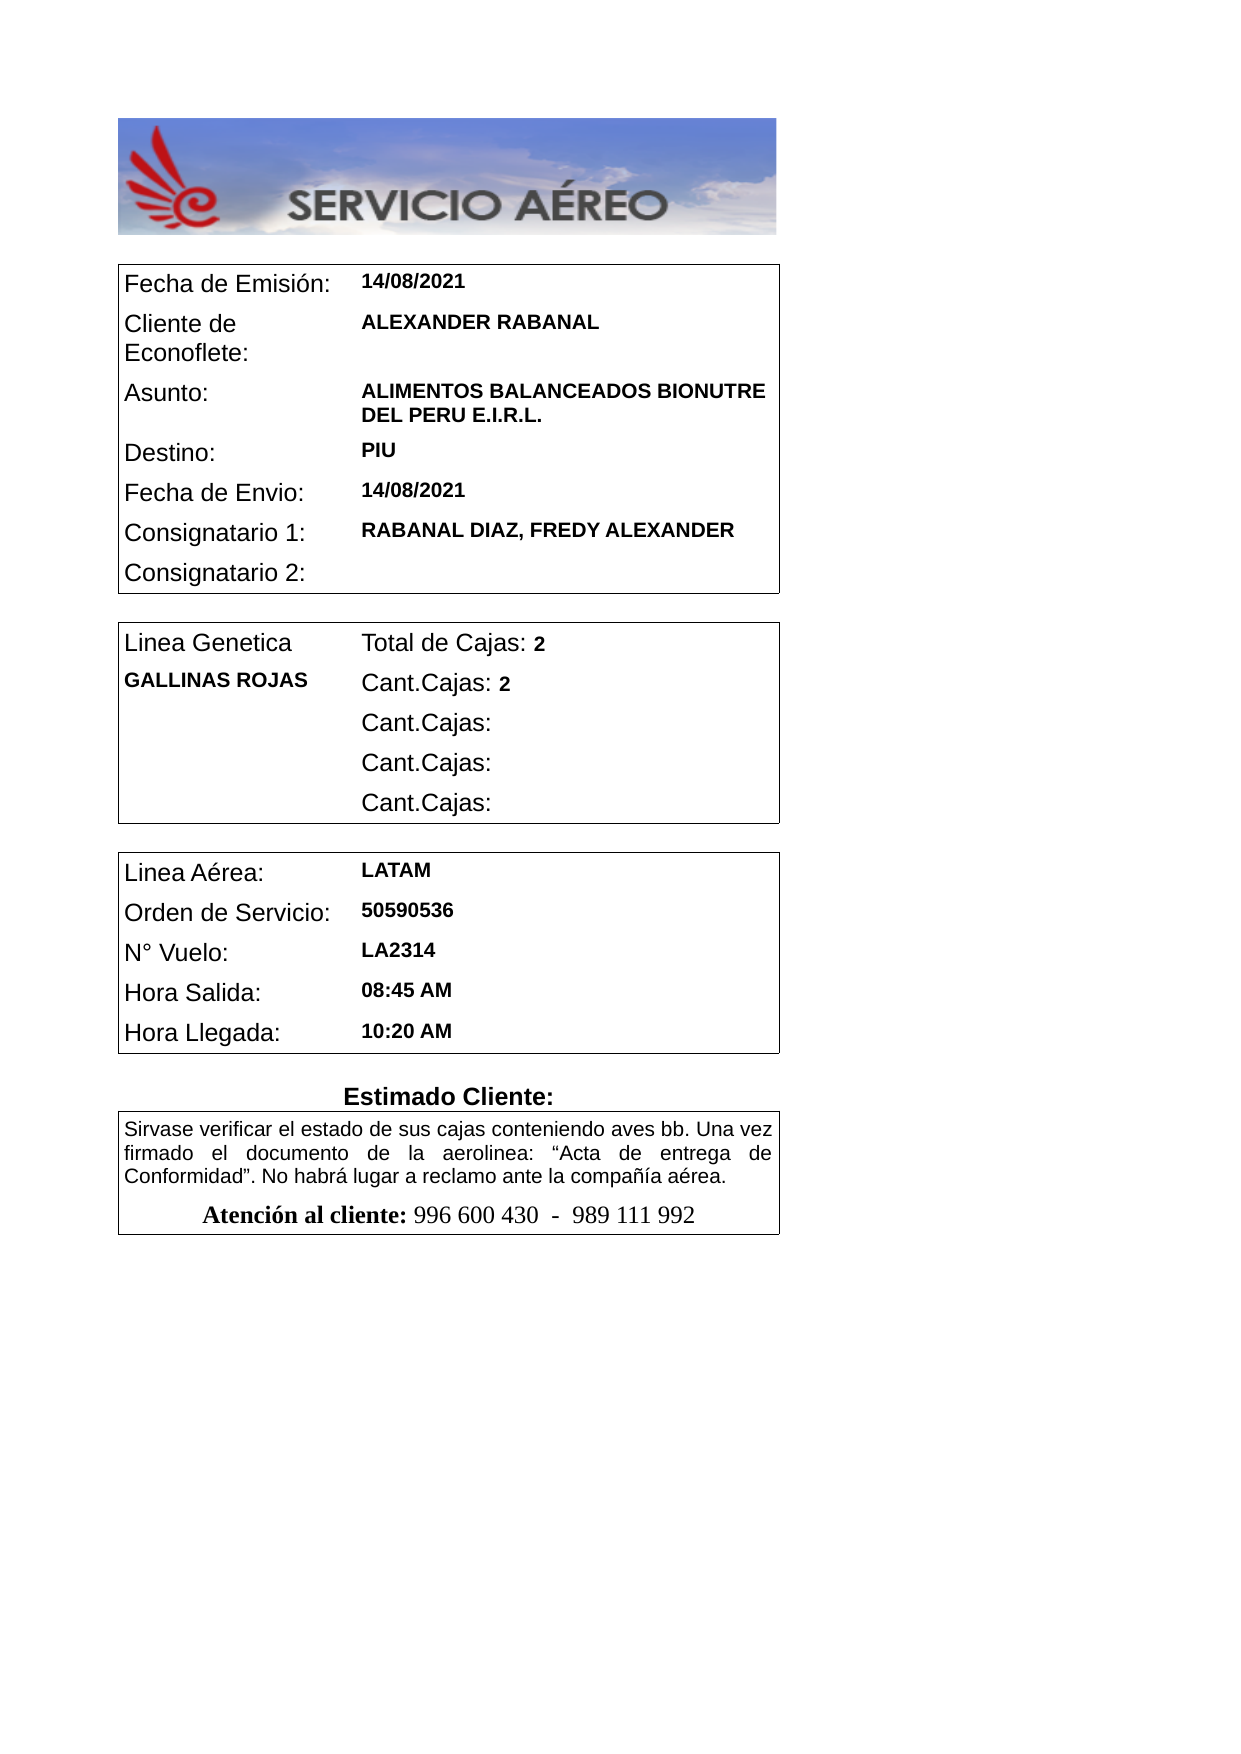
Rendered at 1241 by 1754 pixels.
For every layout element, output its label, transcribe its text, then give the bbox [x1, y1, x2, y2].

table_cell Cliente de Econoflete: [119, 304, 356, 373]
table_cell LATAM [356, 853, 779, 892]
table_cell N° Vuelo: [119, 932, 356, 972]
table_cell Destino: [119, 432, 356, 472]
table_cell RABANAL DIAZ, FREDY ALEXANDER [356, 513, 779, 553]
table_cell Estimado Cliente: [118, 1054, 779, 1111]
table_cell Cant.Cajas: 2 [356, 662, 779, 702]
table_cell [119, 783, 356, 823]
table_cell ALIMENTOS BALANCEADOS BIONUTRE DEL PERU E.I.R.L. [356, 373, 779, 432]
table_cell Total de Cajas: 2 [356, 623, 779, 662]
table_cell Cant.Cajas: [356, 743, 779, 783]
table_cell [118, 824, 356, 852]
table_cell 10:20 AM [356, 1013, 779, 1053]
table_cell 14/08/2021 [356, 472, 779, 512]
table_cell Consignatario 2: [119, 553, 356, 593]
table_cell LA2314 [356, 932, 779, 972]
table_cell [118, 594, 356, 622]
table_cell [119, 702, 356, 742]
table_cell ALEXANDER RABANAL [356, 304, 779, 373]
picture [118, 118, 777, 235]
table_cell Cant.Cajas: [356, 702, 779, 742]
table_header Fecha de Emisión: [119, 265, 356, 304]
table_cell Hora Llegada: [119, 1013, 356, 1053]
table_cell GALLINAS ROJAS [119, 662, 356, 702]
table_cell Cant.Cajas: [356, 783, 779, 823]
table_cell PIU [356, 432, 779, 472]
table_cell 50590536 [356, 892, 779, 932]
table_cell Atención al cliente: 996 600 430 - 989 111 992 [119, 1194, 779, 1234]
table_cell Linea Genetica [119, 623, 356, 662]
table_cell [356, 594, 779, 622]
table_cell Linea Aérea: [119, 853, 356, 892]
table_cell 08:45 AM [356, 973, 779, 1013]
table_cell Sirvase verificar el estado de sus cajas conteniendo aves bb. Una vez firmado el documento de la aerolinea: “Acta de entrega de Conformidad”. No habrá lugar a reclamo ante la compañía aérea. [119, 1112, 779, 1194]
table_cell [356, 824, 779, 852]
table_cell [356, 553, 779, 593]
table_cell Consignatario 1: [119, 513, 356, 553]
table_cell Hora Salida: [119, 973, 356, 1013]
table_cell Fecha de Envio: [119, 472, 356, 512]
table_cell Orden de Servicio: [119, 892, 356, 932]
table_cell Asunto: [119, 373, 356, 432]
table_cell [119, 743, 356, 783]
table_header 14/08/2021 [356, 265, 779, 304]
